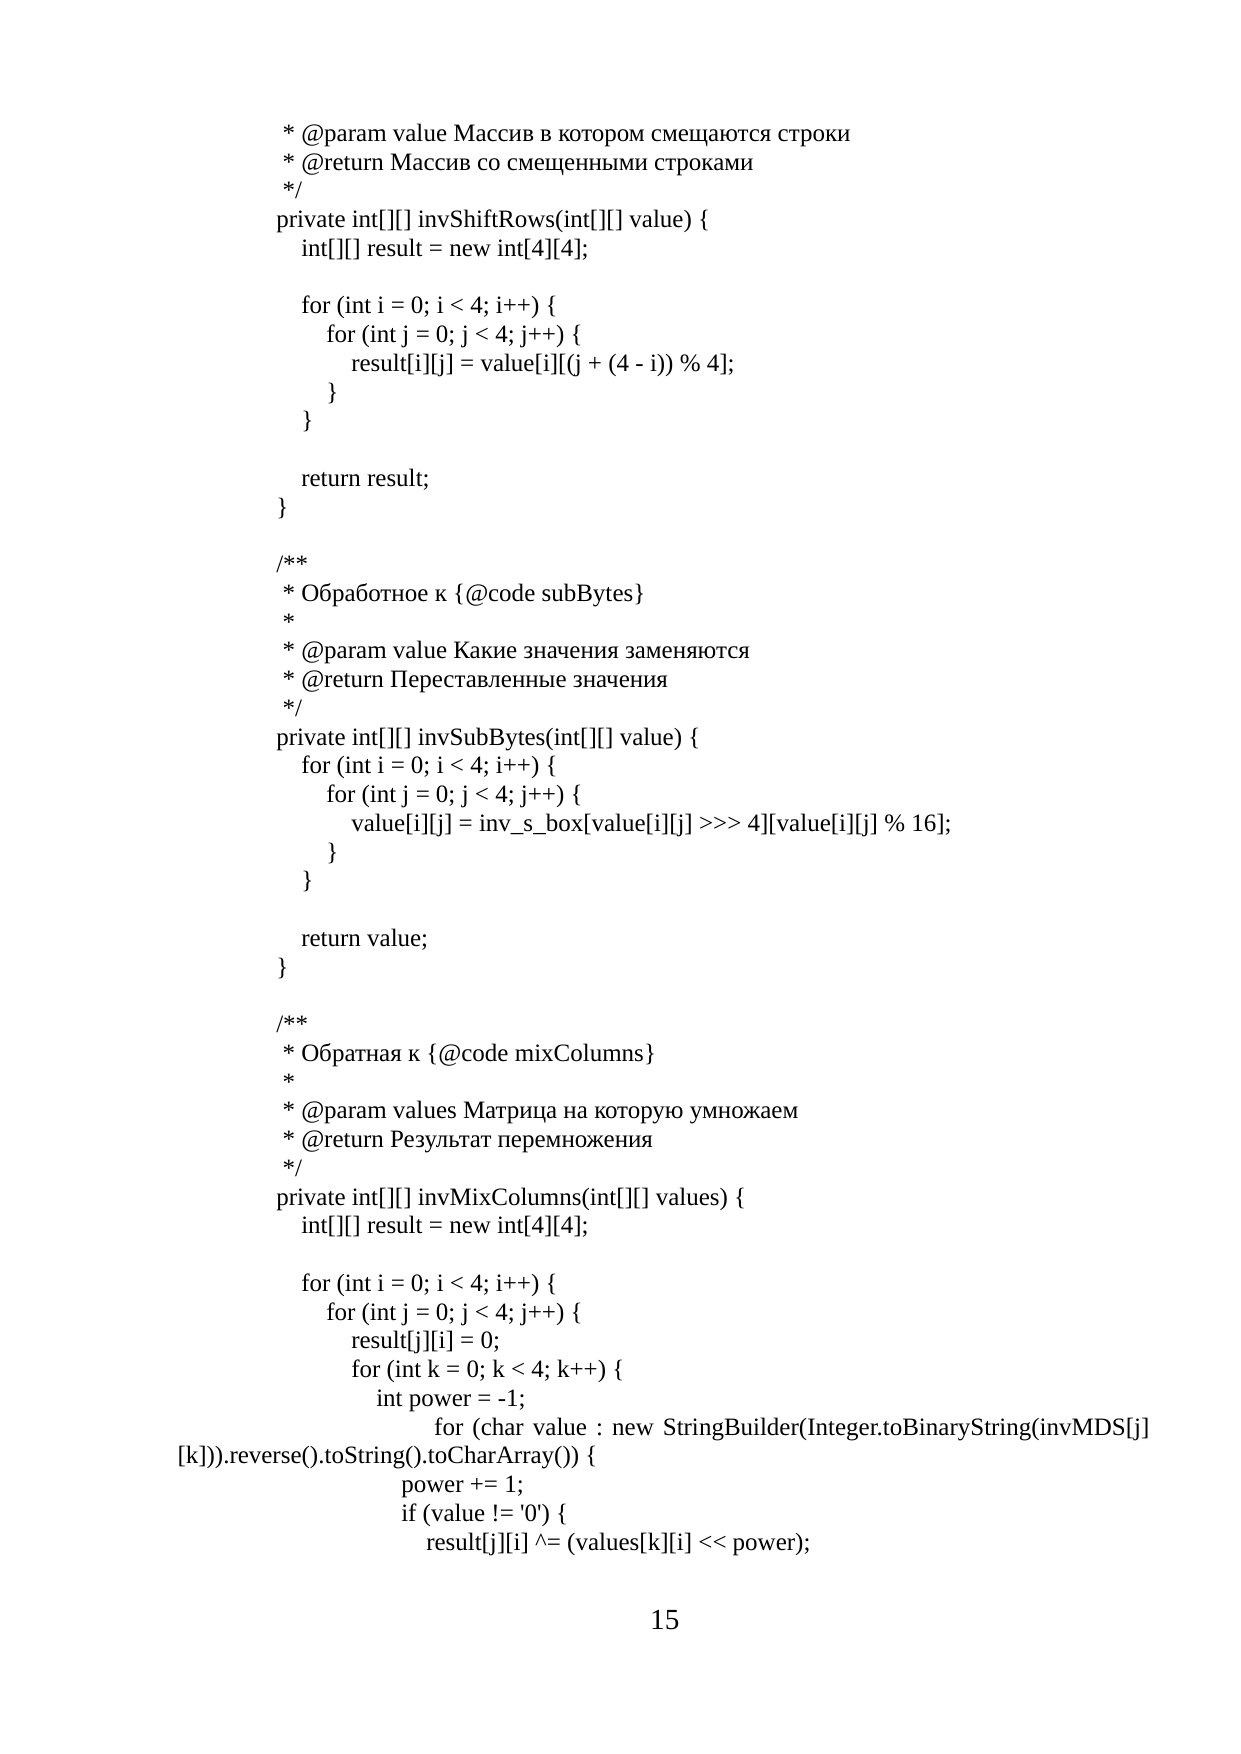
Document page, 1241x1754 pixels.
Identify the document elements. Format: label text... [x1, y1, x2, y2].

text /** [177, 549, 1152, 578]
text result[j][i] ^= (values[k][i] << power); [177, 1527, 1152, 1556]
text for (int k = 0; k < 4; k++) { [177, 1354, 1152, 1383]
text int[][] result = new int[4][4]; [177, 1211, 1152, 1239]
text result[j][i] = 0; [177, 1326, 1152, 1354]
text * @param value Какие значения заменяются [177, 636, 1152, 664]
text if (value != '0') { [177, 1498, 1152, 1527]
text private int[][] invMixColumns(int[][] values) { [177, 1182, 1152, 1211]
text for (int j = 0; j < 4; j++) { [177, 1297, 1152, 1326]
text for (int i = 0; i < 4; i++) { [177, 291, 1152, 319]
text */ [177, 176, 1152, 204]
text /** [177, 1009, 1152, 1038]
text * @return Переставленные значения [177, 664, 1152, 693]
text int power = -1; [177, 1383, 1152, 1412]
text * [177, 607, 1152, 636]
text */ [177, 693, 1152, 722]
text } [177, 377, 1152, 406]
text } [177, 492, 1152, 521]
text result[i][j] = value[i][(j + (4 - i)) % 4]; [177, 348, 1152, 377]
text } [177, 837, 1152, 866]
text * [177, 1067, 1152, 1096]
text return value; [177, 923, 1152, 952]
text for (int i = 0; i < 4; i++) { [177, 1268, 1152, 1297]
text * Обратная к {@code mixColumns} [177, 1038, 1152, 1067]
text } [177, 406, 1152, 434]
text } [177, 952, 1152, 981]
text private int[][] invSubBytes(int[][] value) { [177, 722, 1152, 751]
text int[][] result = new int[4][4]; [177, 233, 1152, 262]
text return result; [177, 463, 1152, 492]
text for (int i = 0; i < 4; i++) { [177, 751, 1152, 779]
text } [177, 866, 1152, 894]
text private int[][] invShiftRows(int[][] value) { [177, 204, 1152, 233]
text power += 1; [177, 1469, 1152, 1498]
text * @param value Массив в котором смещаются строки [177, 118, 1152, 147]
text for (int j = 0; j < 4; j++) { [177, 319, 1152, 348]
text */ [177, 1153, 1152, 1182]
text * @return Результат перемножения [177, 1124, 1152, 1153]
text for (char value : new StringBuilder(Integer.toBinaryString(invMDS[j][k])).reverse().toString().toCharArray()) { [177, 1412, 1152, 1469]
text for (int j = 0; j < 4; j++) { [177, 779, 1152, 808]
text * Обработное к {@code subBytes} [177, 578, 1152, 607]
text * @param values Матрица на которую умножаем [177, 1096, 1152, 1124]
text * @return Массив со смещенными строками [177, 147, 1152, 176]
text value[i][j] = inv_s_box[value[i][j] >>> 4][value[i][j] % 16]; [177, 808, 1152, 837]
